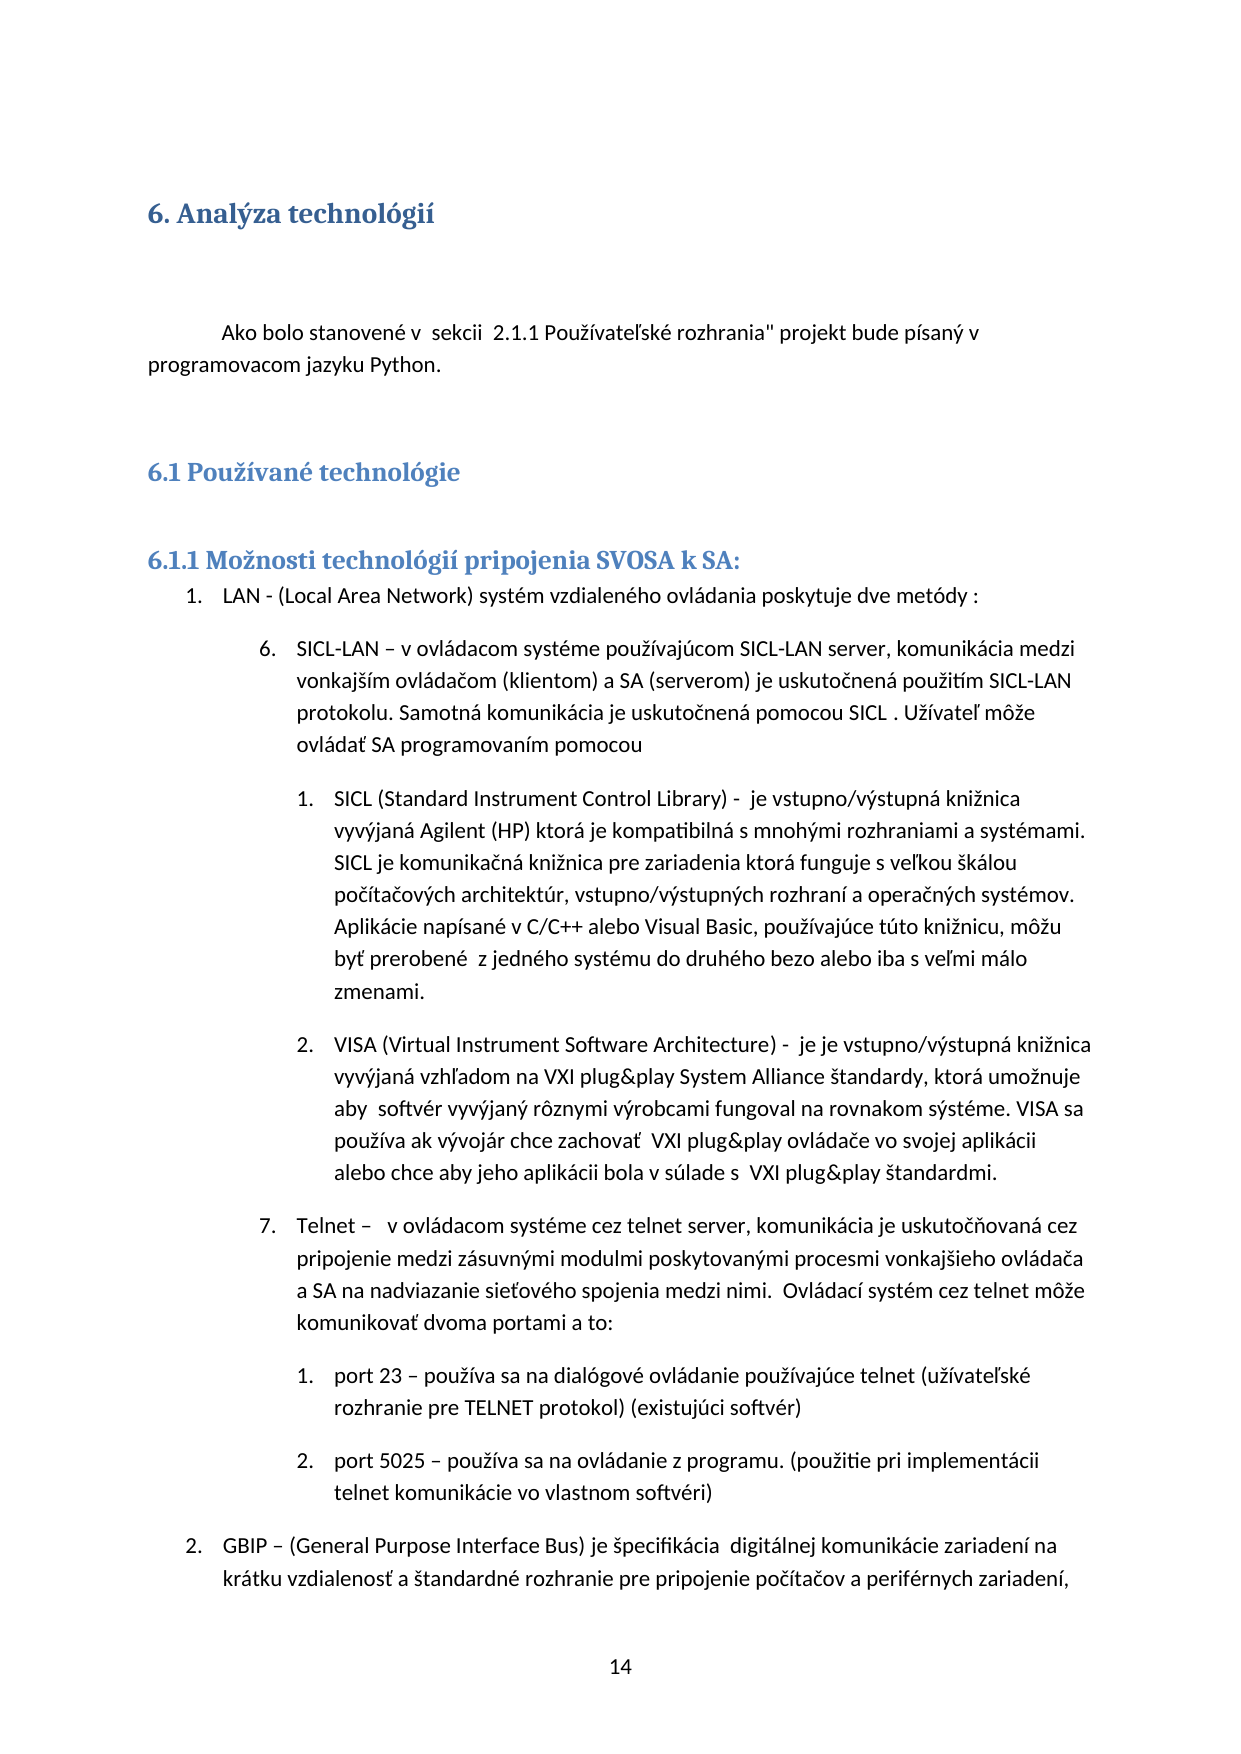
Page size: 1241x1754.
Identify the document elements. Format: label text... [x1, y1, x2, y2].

subtitle 6.1 Používané technológie [148, 457, 1093, 488]
subtitle 6. Analýza technológií [148, 198, 1093, 231]
list port 5025 – používa sa na ovládanie z programu. (použitie pri implementácii telnet komunikácie vo vlastnom softvéri) [296, 1446, 1093, 1507]
list SICL-LAN – v ovládacom systéme používajúcom SICL-LAN server, komunikácia medzi vonkajším ovládačom (klientom) a SA (serverom) je uskutočnená použitím SICL-LAN protokolu. Samotná komunikácia je uskutočnená pomocou SICL . Užívateľ môže ovládať SA programovaním pomocou [259, 634, 1093, 759]
subtitle 6.1.1 Možnosti technológií pripojenia SVOSA k SA: [148, 545, 1093, 576]
text Ako bolo stanovené v sekcii 2.1.1 Používateľské rozhrania" projekt bude písaný v programovacom jazyku Python. [148, 318, 1093, 378]
list Telnet – v ovládacom systéme cez telnet server, komunikácia je uskutočňovaná cez pripojenie medzi zásuvnými modulmi poskytovanými procesmi vonkajšieho ovládača a SA na nadviazanie sieťového spojenia medzi nimi. Ovládací systém cez telnet môže komunikovať dvoma portami a to: [259, 1212, 1093, 1336]
list LAN - (Local Area Network) systém vzdialeného ovládania poskytuje dve metódy : [185, 581, 1093, 609]
list port 23 – používa sa na dialógové ovládanie používajúce telnet (užívateľské rozhranie pre TELNET protokol) (existujúci softvér) [296, 1361, 1093, 1421]
list GBIP – (General Purpose Interface Bus) je špecifikácia digitálnej komunikácie zariadení na krátku vzdialenosť a štandardné rozhranie pre pripojenie počítačov a periférnych zariadení, [185, 1532, 1093, 1592]
list VISA (Virtual Instrument Software Architecture) - je je vstupno/výstupná knižnica vyvýjaná vzhľadom na VXI plug&play System Alliance štandardy, ktorá umožnuje aby softvér vyvýjaný rôznymi výrobcami fungoval na rovnakom sýstéme. VISA sa používa ak vývojár chce zachovať VXI plug&play ovládače vo svojej aplikácii alebo chce aby jeho aplikácii bola v súlade s VXI plug&play štandardmi. [296, 1030, 1093, 1187]
list SICL (Standard Instrument Control Library) - je vstupno/výstupná knižnica vyvýjaná Agilent (HP) ktorá je kompatibilná s mnohými rozhraniami a systémami. SICL je komunikačná knižnica pre zariadenia ktorá funguje s veľkou škálou počítačových architektúr, vstupno/výstupných rozhraní a operačných systémov. Aplikácie napísané v C/C++ alebo Visual Basic, používajúce túto knižnicu, môžu byť prerobené z jedného systému do druhého bezo alebo iba s veľmi málo zmenami. [296, 784, 1093, 1005]
